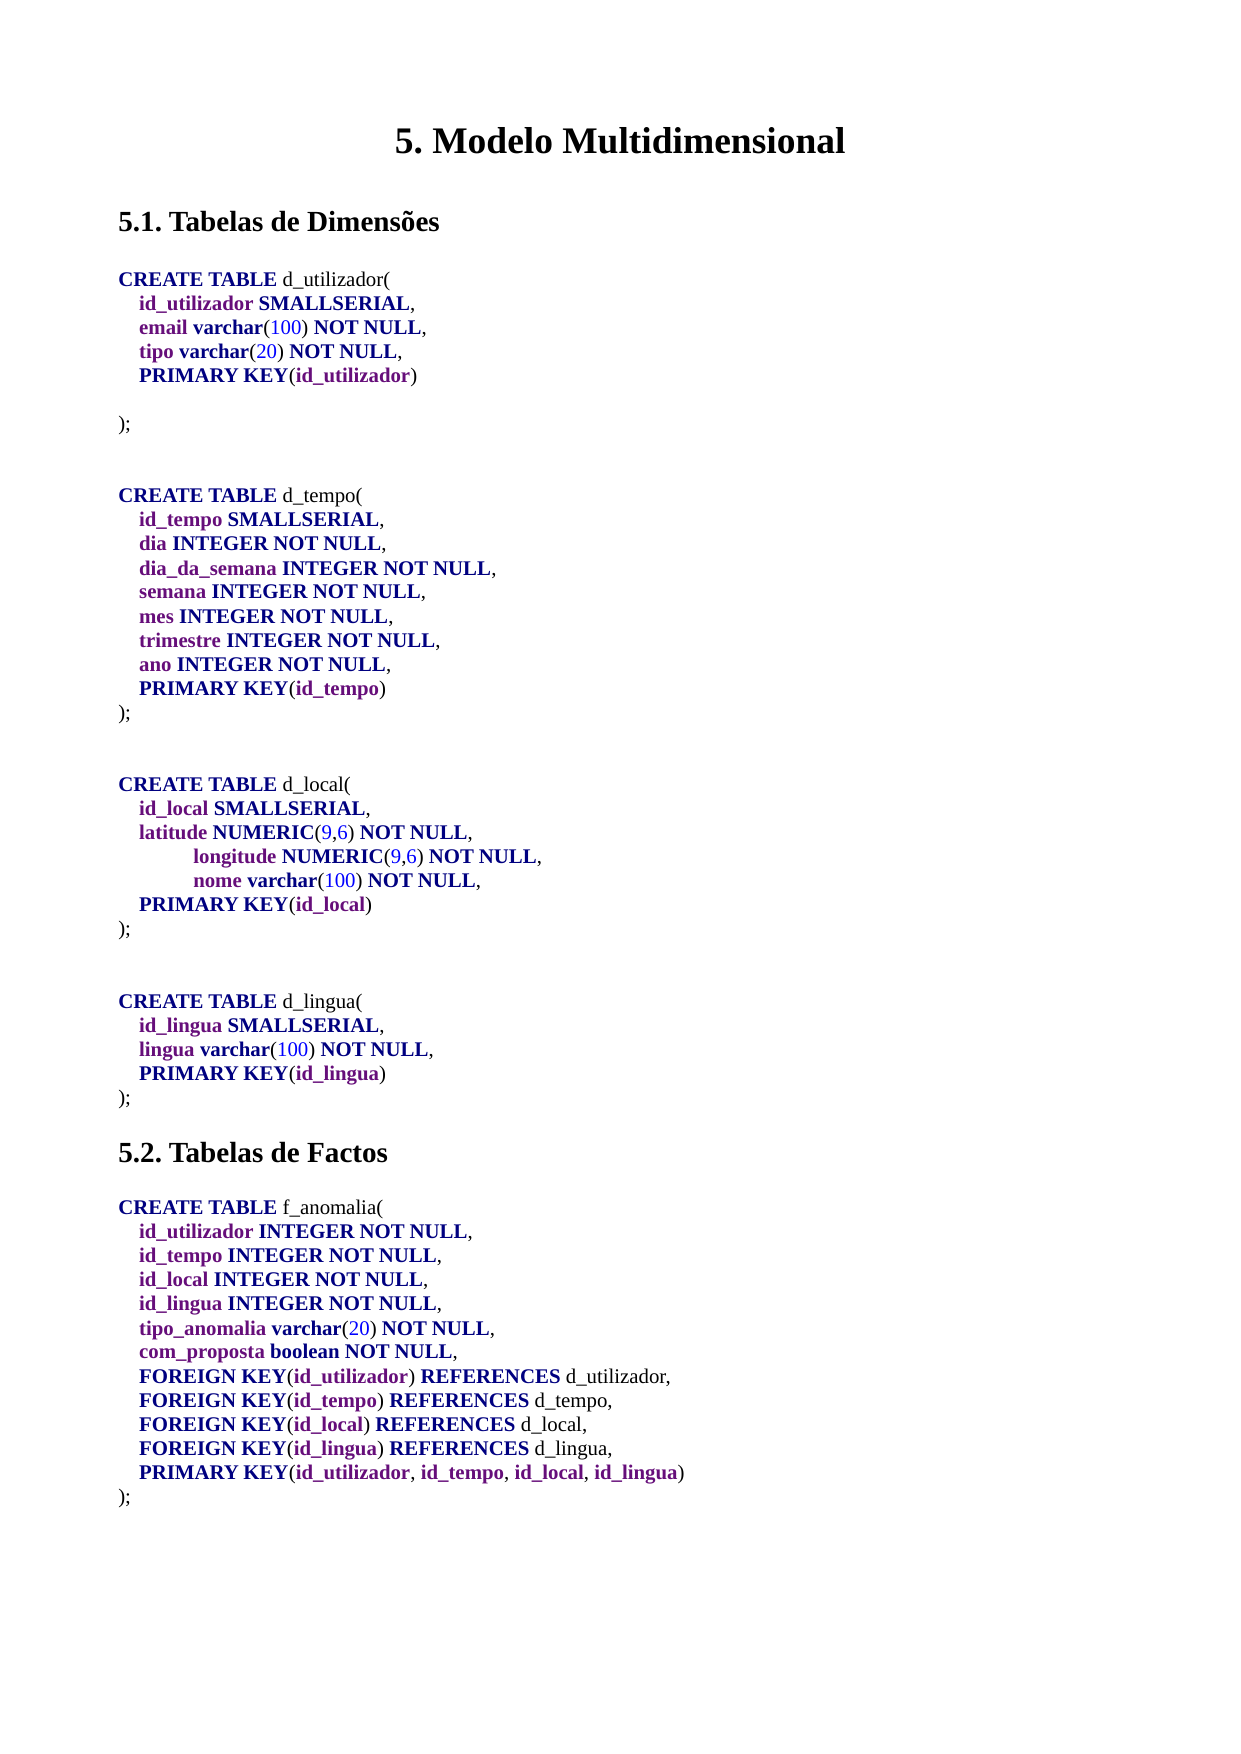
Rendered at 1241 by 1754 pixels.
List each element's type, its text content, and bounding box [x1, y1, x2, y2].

text CREATE TABLE d_utilizador( id_utilizador SMALLSERIAL, email varchar(100) NOT NULL, tipo varchar(20) NOT NULL, PRIMARY KEY(id_utilizador) ); CREATE TABLE d_tempo( id_tempo SMALLSERIAL, dia INTEGER NOT NULL, dia_da_semana INTEGER NOT NULL, semana INTEGER NOT NULL, mes INTEGER NOT NULL, trimestre INTEGER NOT NULL, ano INTEGER NOT NULL, PRIMARY KEY(id_tempo) ); CREATE TABLE d_local( id_local SMALLSERIAL, latitude NUMERIC(9,6) NOT NULL, longitude NUMERIC(9,6) NOT NULL, nome varchar(100) NOT NULL, PRIMARY KEY(id_local) ); CREATE TABLE d_lingua( id_lingua SMALLSERIAL, lingua varchar(100) NOT NULL, PRIMARY KEY(id_lingua) ); 5.2. Tabelas de Factos CREATE TABLE f_anomalia( id_utilizador INTEGER NOT NULL, id_tempo INTEGER NOT NULL, id_local INTEGER NOT NULL, id_lingua INTEGER NOT NULL, tipo_anomalia varchar(20) NOT NULL, com_proposta boolean NOT NULL, FOREIGN KEY(id_utilizador) REFERENCES d_utilizador, FOREIGN KEY(id_tempo) REFERENCES d_tempo, FOREIGN KEY(id_local) REFERENCES d_local, FOREIGN KEY(id_lingua) REFERENCES d_lingua, PRIMARY KEY(id_utilizador, id_tempo, id_local, id_lingua) ); [118, 267, 1122, 1508]
text 5. Modelo Multidimensional [118, 118, 1122, 161]
text 5.1. Tabelas de Dimensões [118, 204, 1122, 238]
